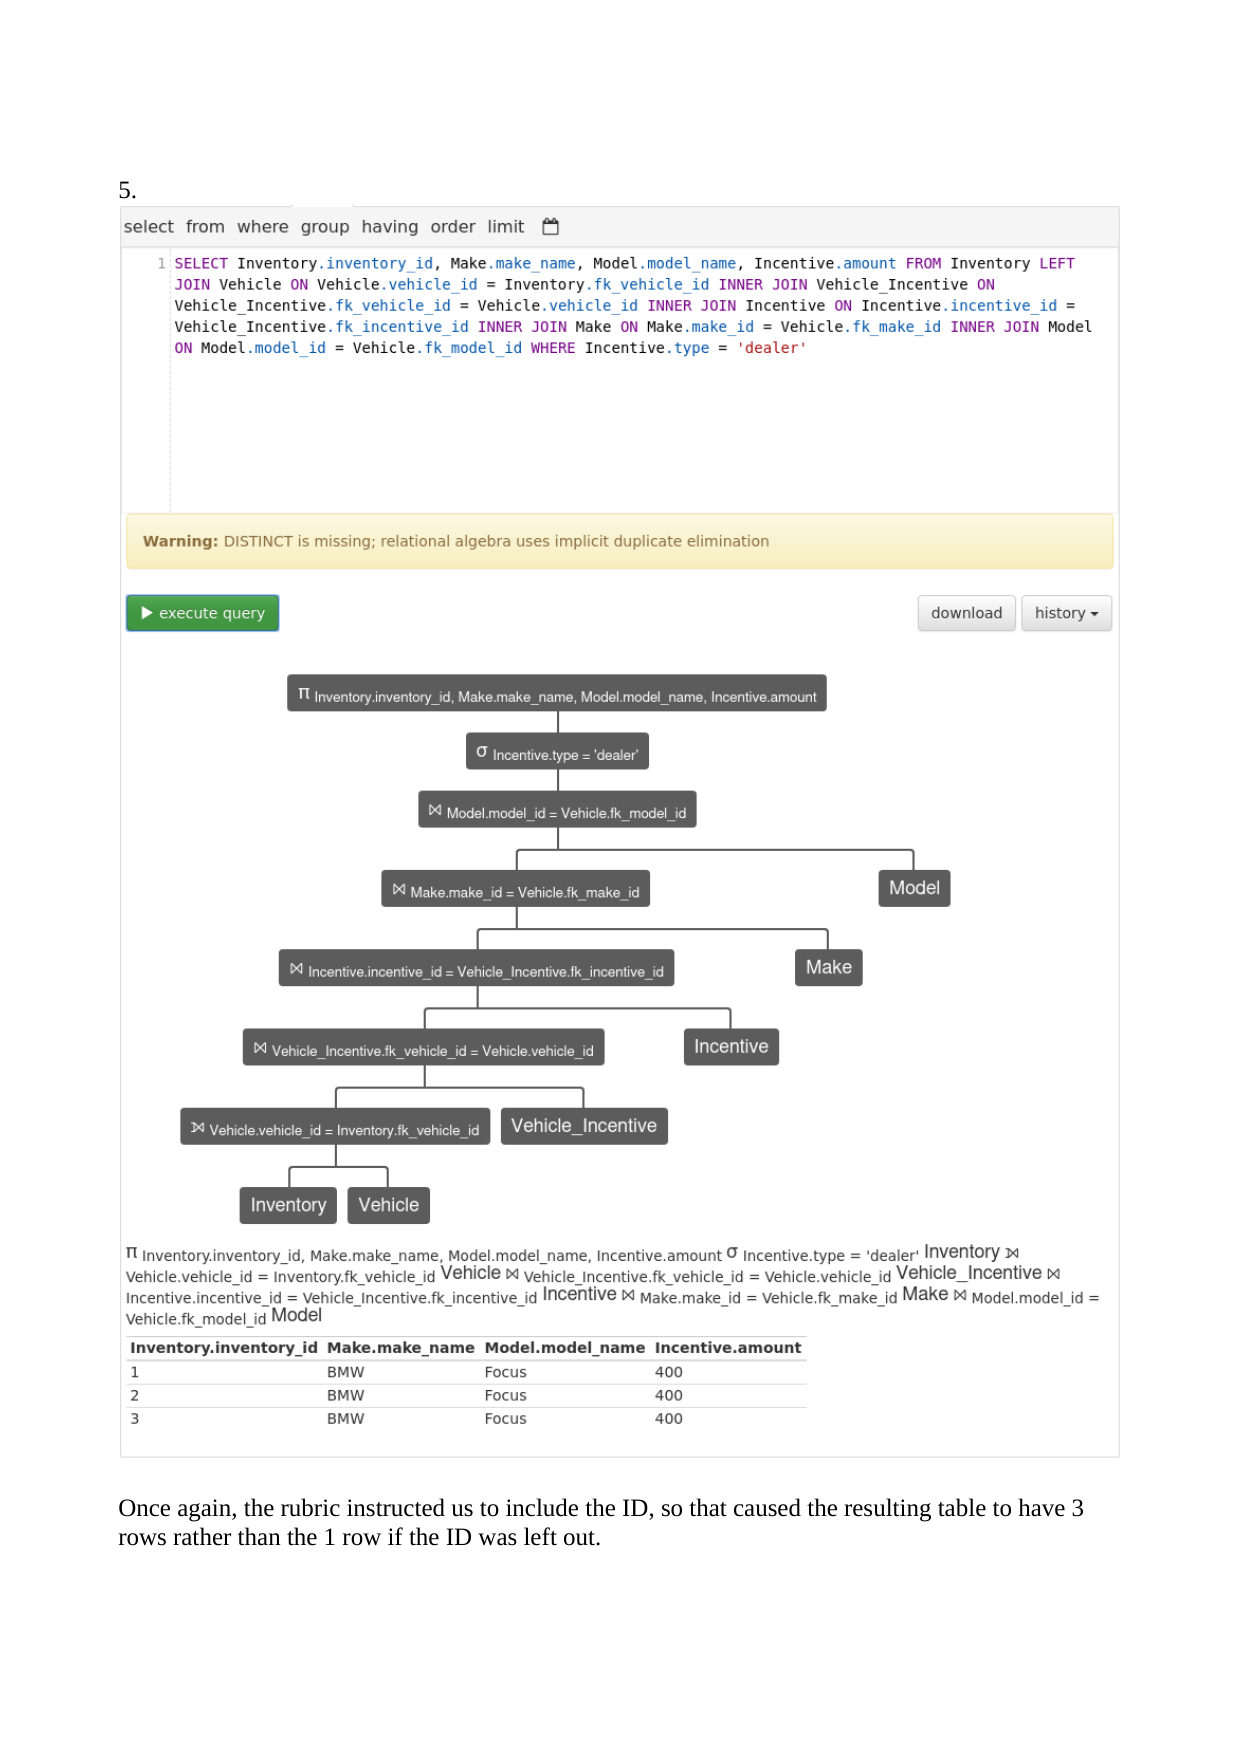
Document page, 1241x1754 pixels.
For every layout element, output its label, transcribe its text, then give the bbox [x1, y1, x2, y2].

picture [118, 204, 1123, 1464]
text 5. [118, 176, 1122, 204]
text Once again, the rubric instructed us to include the ID, so that caused the resulting table to have 3 rows rather than the 1 row if the ID was left out. [118, 1493, 1122, 1550]
